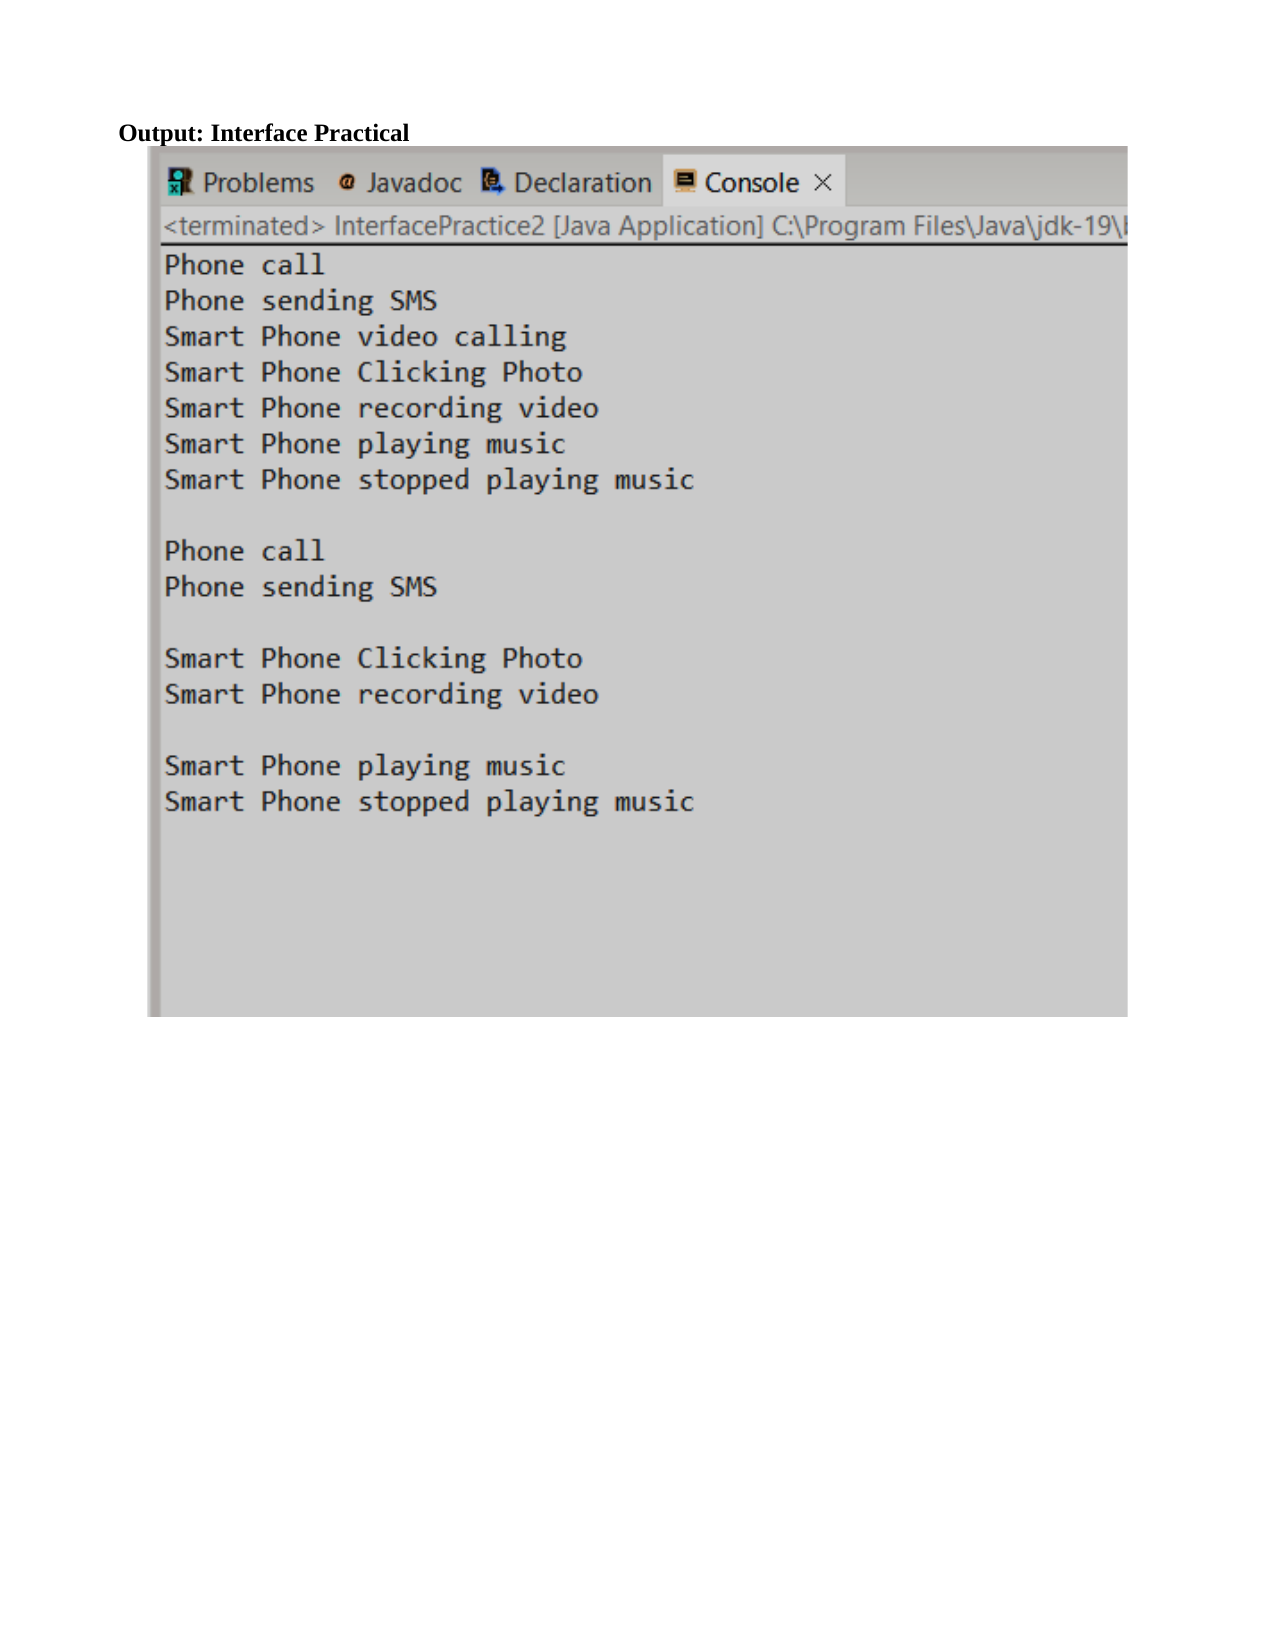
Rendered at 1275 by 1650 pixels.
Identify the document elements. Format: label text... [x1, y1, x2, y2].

text Output: Interface Practical [118, 118, 1157, 147]
picture [147, 146, 1128, 1017]
